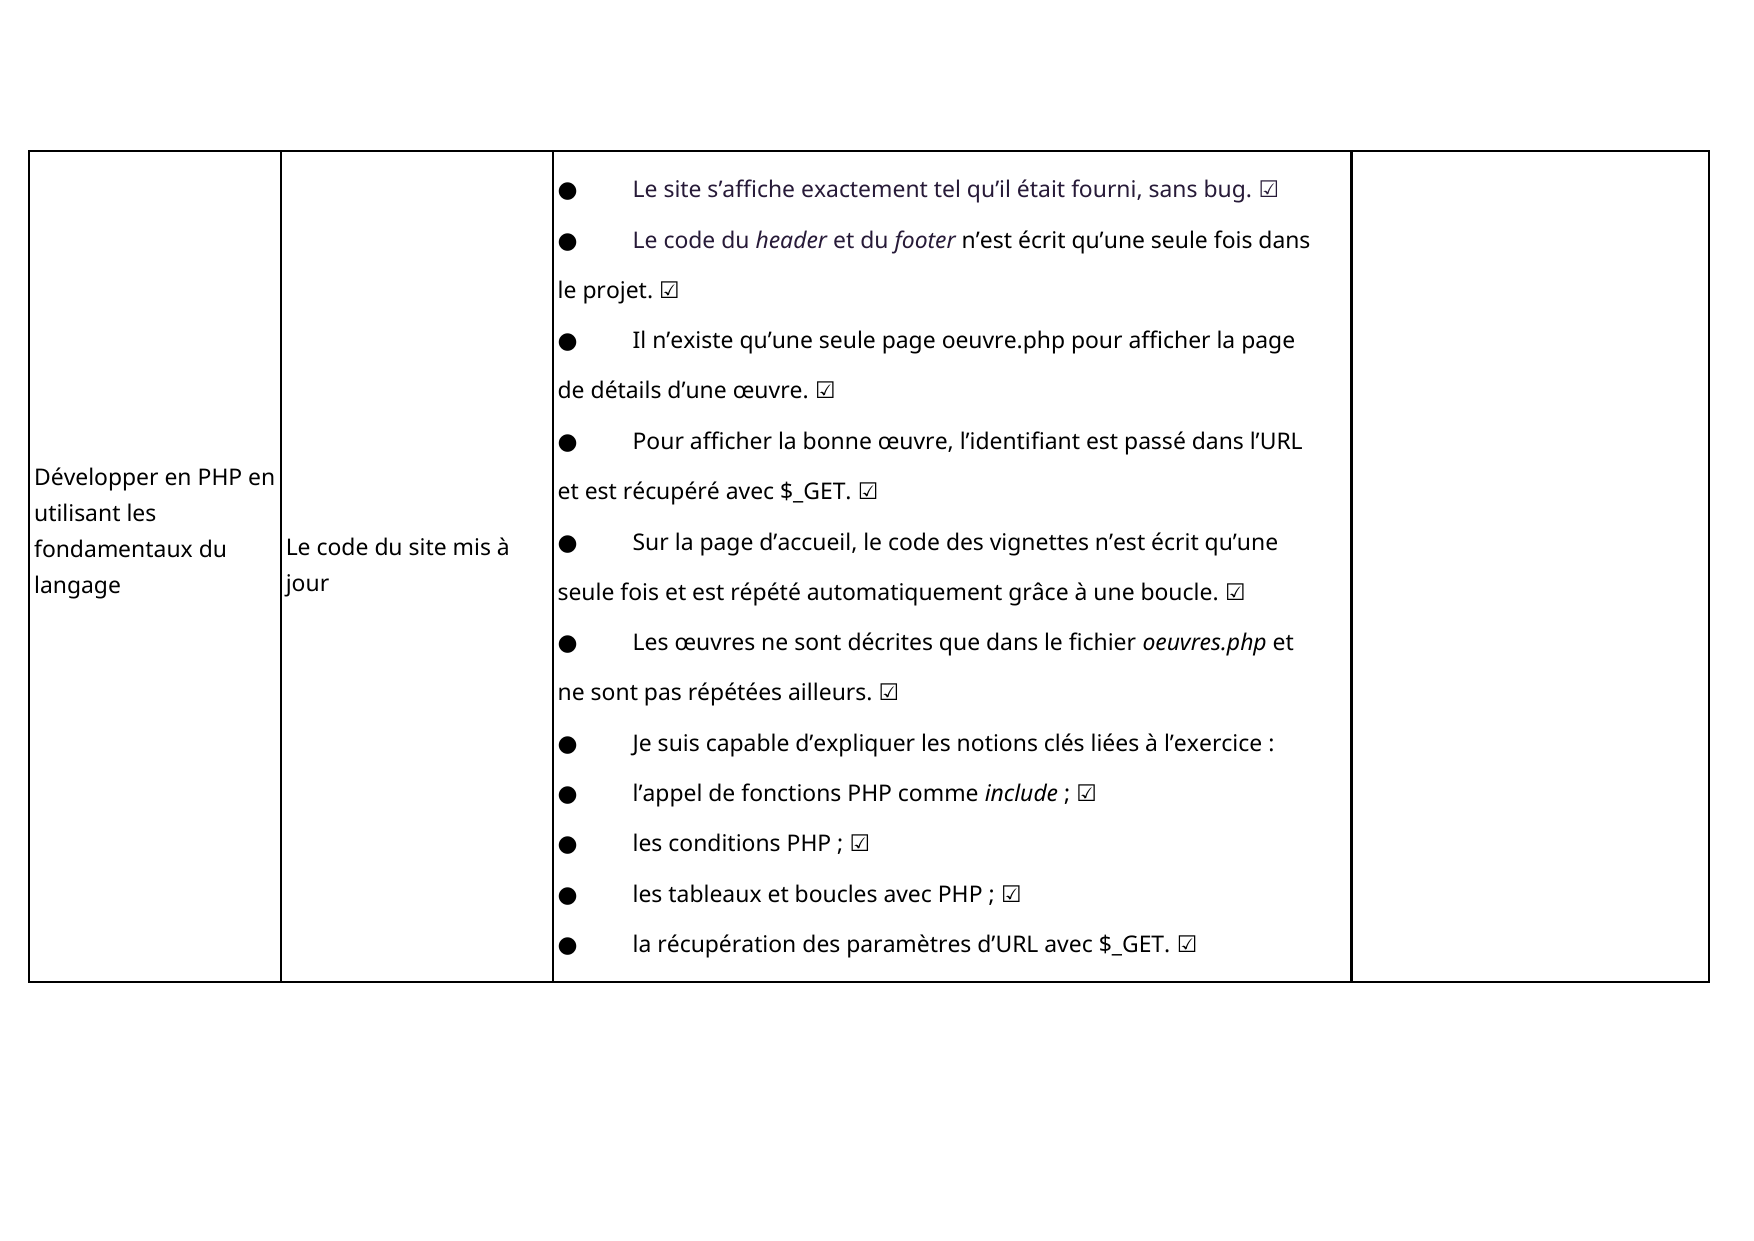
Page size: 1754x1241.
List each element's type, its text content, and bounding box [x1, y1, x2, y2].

table_cell Le site s’affiche exactement tel qu’il était fourni, sans bug. ☑ Le code du header et du footer n’est écrit qu’une seule fois dans le projet. ☑ Il n’existe qu’une seule page oeuvre.php pour afficher la page de détails d’une œuvre. ☑ Pour afficher la bonne œuvre, l’identifiant est passé dans l’URL et est récupéré avec $_GET. ☑ Sur la page d’accueil, le code des vignettes n’est écrit qu’une seule fois et est répété automatiquement grâce à une boucle. ☑ Les œuvres ne sont décrites que dans le fichier oeuvres.php et ne sont pas répétées ailleurs. ☑ Je suis capable d’expliquer les notions clés liées à l’exercice : l’appel de fonctions PHP comme include ; ☑ les conditions PHP ; ☑ les tableaux et boucles avec PHP ; ☑ la récupération des paramètres d’URL avec $_GET. ☑ [554, 152, 1350, 981]
table_cell Développer en PHP en utilisant les fondamentaux du langage [30, 152, 280, 981]
table_cell Le code du site mis à jour [282, 152, 552, 981]
table_cell [1353, 152, 1708, 981]
